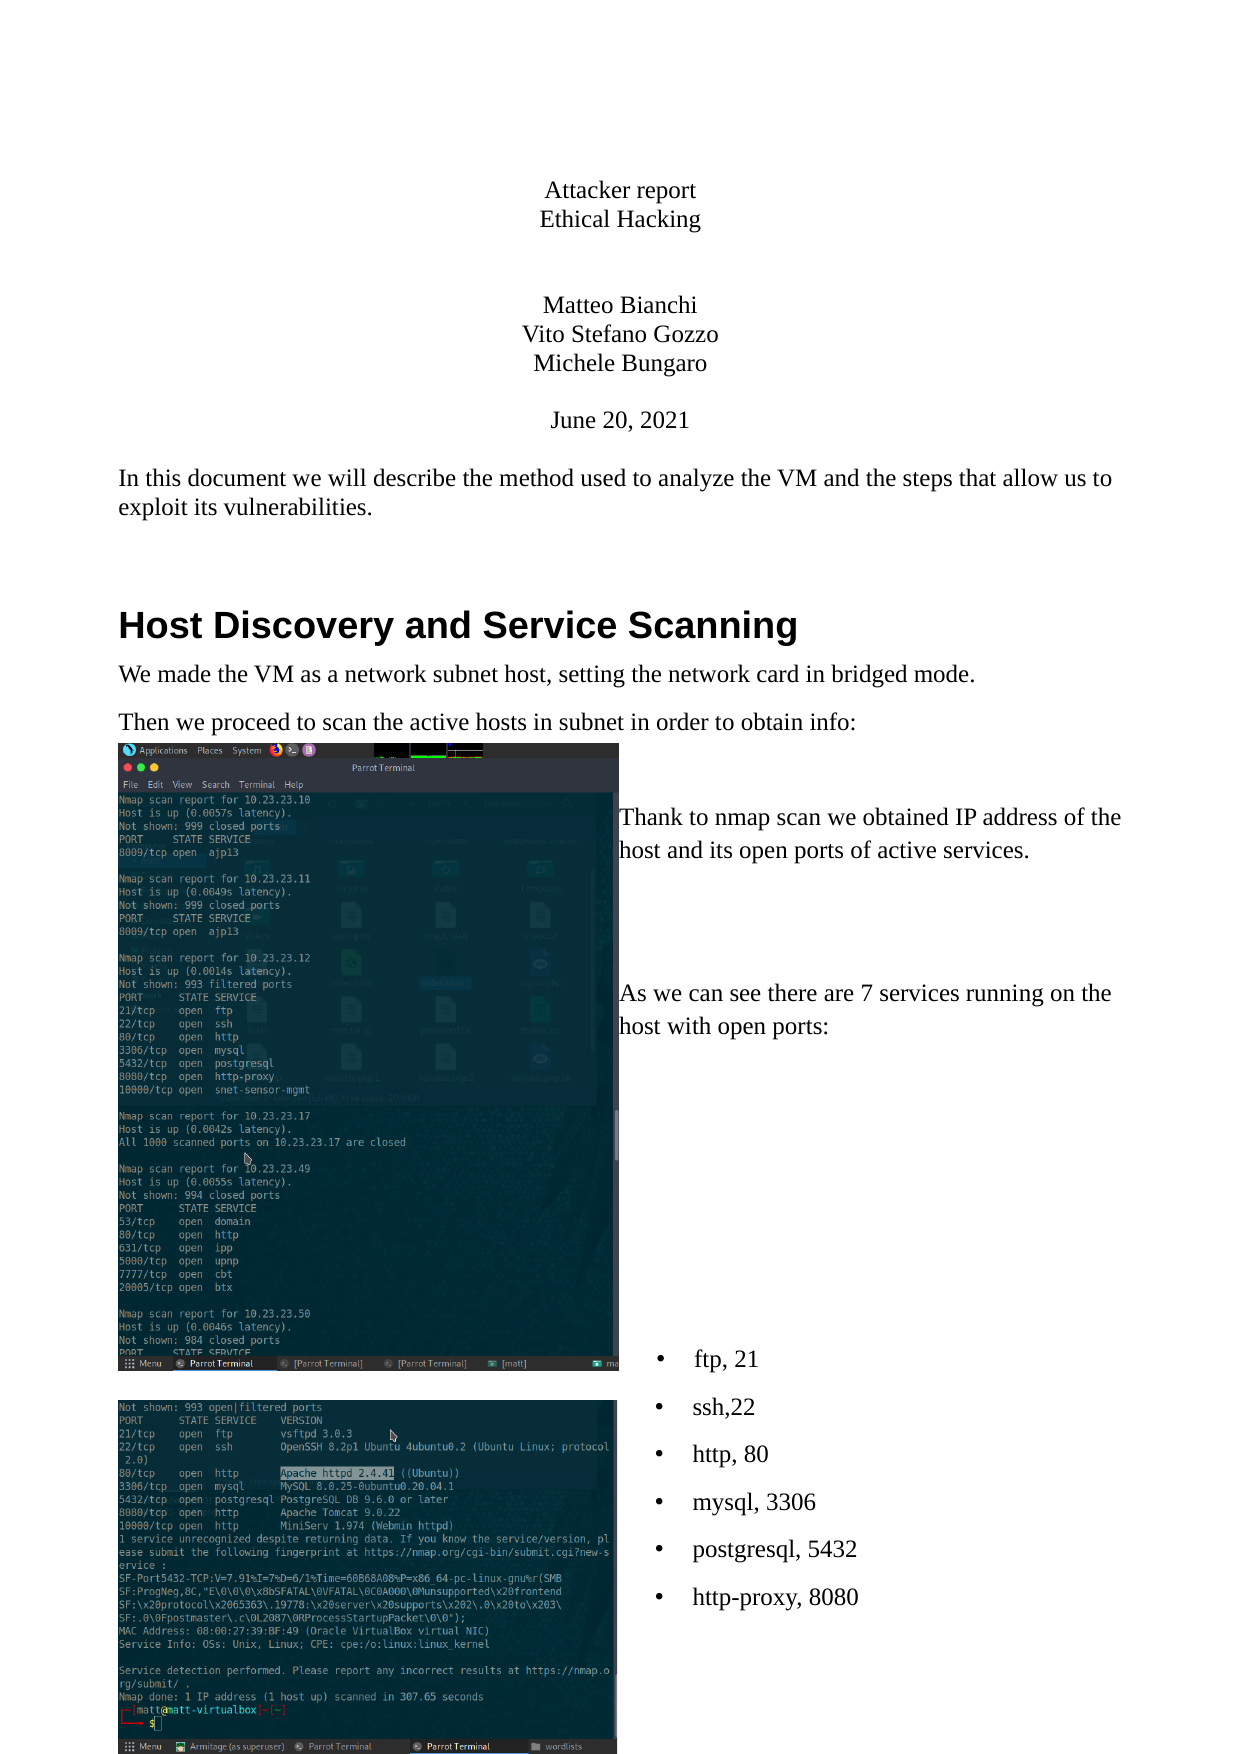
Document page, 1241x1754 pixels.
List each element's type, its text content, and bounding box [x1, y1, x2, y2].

text As we can see there are 7 services running on the host with open ports: [119, 978, 1122, 1040]
list http, 80 [156, 1439, 1122, 1468]
text Thank to nmap scan we obtained IP address of the host and its open ports of active services. [119, 802, 1122, 864]
text In this document we will describe the method used to analyze the VM and the steps that allow us to exploit its vulnerabilities. [118, 463, 1122, 521]
text Michele Bungaro [118, 348, 1122, 377]
list postgresql, 5432 [156, 1534, 1122, 1563]
text We made the VM as a network subnet host, setting the network card in bridged mode. [118, 659, 1122, 688]
text Attacker report [118, 176, 1122, 204]
text Then we proceed to scan the active hosts in subnet in order to obtain info: [118, 707, 1122, 736]
text Ethical Hacking [118, 204, 1122, 233]
text Matteo Bianchi [118, 291, 1122, 319]
text June 20, 2021 [118, 406, 1122, 434]
list http-proxy, 8080 [156, 1582, 1122, 1611]
list ssh,22 [156, 1392, 1122, 1421]
list ftp, 21 [156, 1344, 1122, 1373]
text Vito Stefano Gozzo [118, 319, 1122, 348]
list mysql, 3306 [156, 1487, 1122, 1516]
subtitle Host Discovery and Service Scanning [118, 603, 1122, 647]
